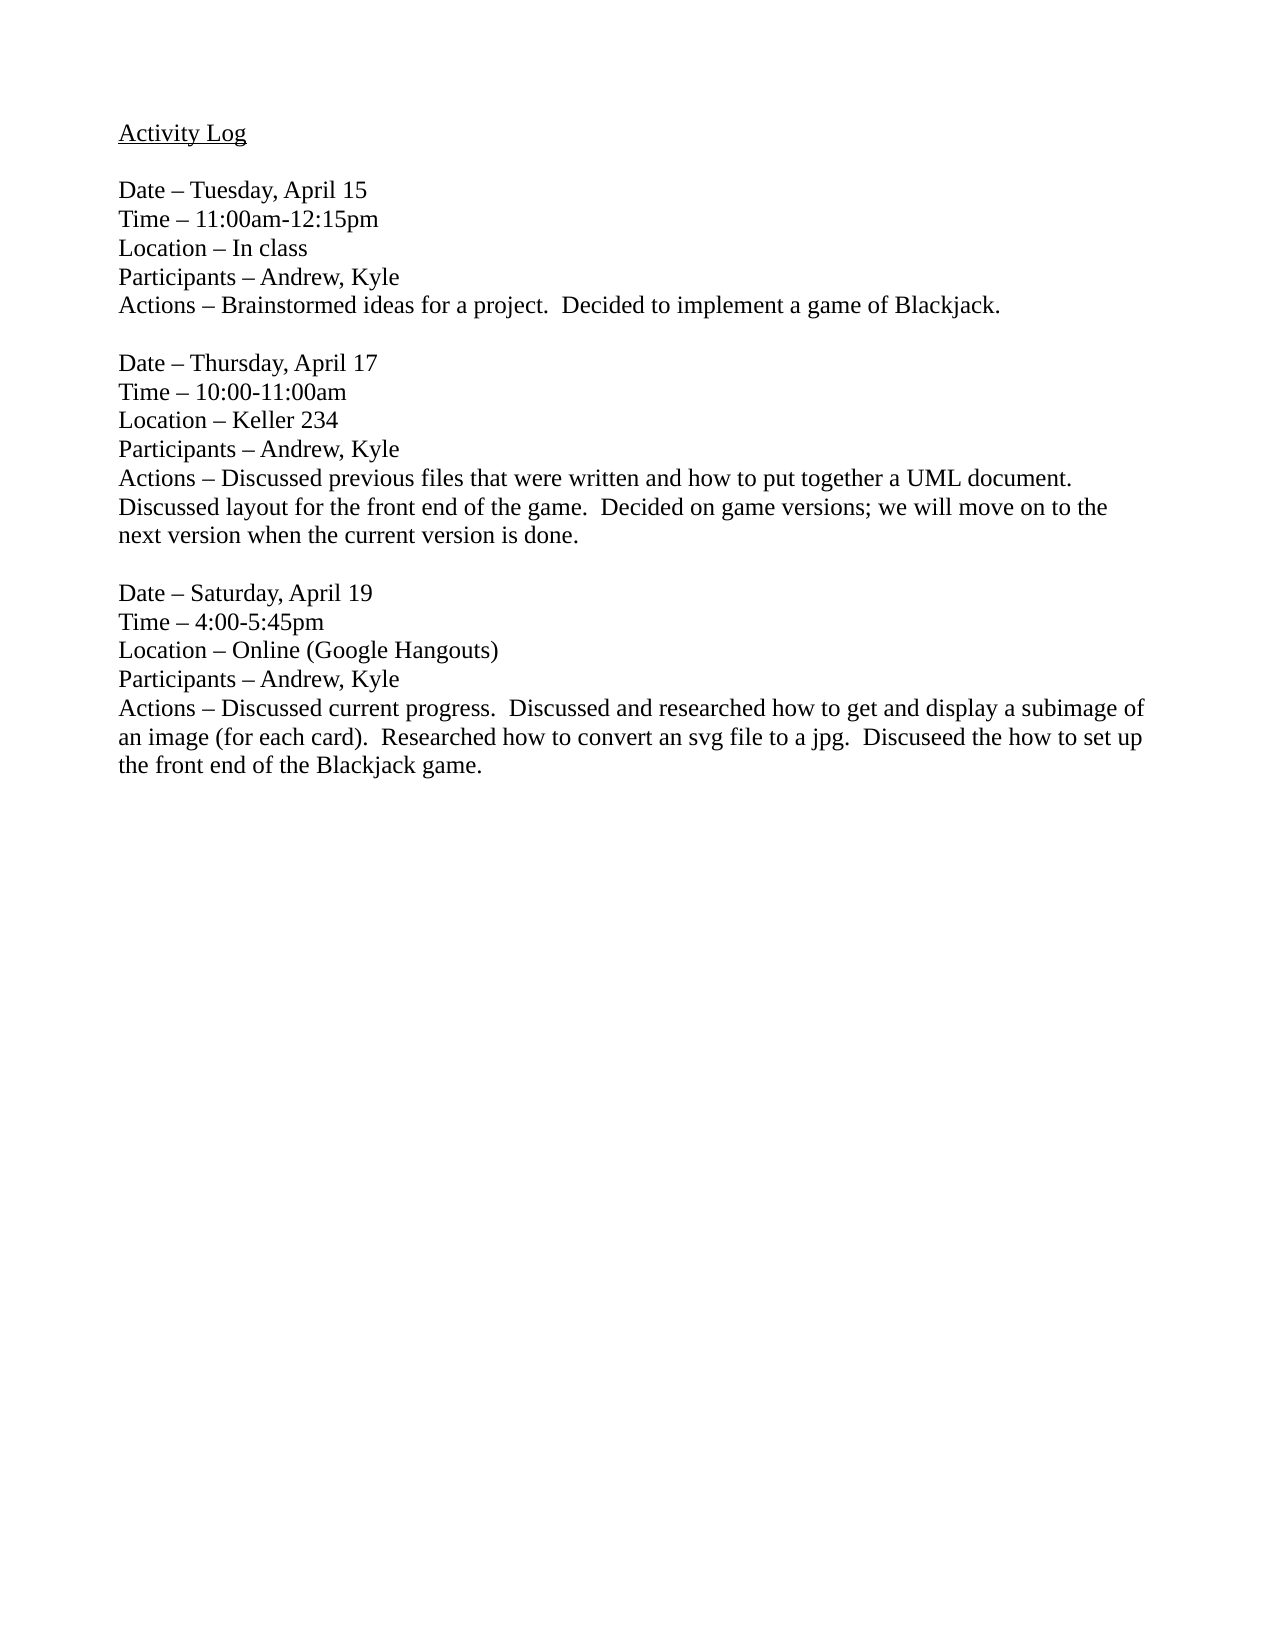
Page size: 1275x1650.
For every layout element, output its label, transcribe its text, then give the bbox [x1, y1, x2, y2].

text Date – Saturday, April 19 [118, 578, 1157, 607]
text Date – Thursday, April 17 [118, 348, 1157, 377]
text Participants – Andrew, Kyle [118, 262, 1157, 291]
text Time – 4:00-5:45pm [118, 607, 1157, 636]
text Time – 11:00am-12:15pm [118, 204, 1157, 233]
text Actions – Discussed previous files that were written and how to put together a UML document. Discussed layout for the front end of the game. Decided on game versions; we will move on to the next version when the current version is done. [118, 463, 1157, 549]
text Location – Online (Google Hangouts) [118, 636, 1157, 664]
text Location – In class [118, 233, 1157, 262]
text Participants – Andrew, Kyle [118, 434, 1157, 463]
text Actions – Brainstormed ideas for a project. Decided to implement a game of Blackjack. [118, 291, 1157, 319]
text Participants – Andrew, Kyle [118, 664, 1157, 693]
text Actions – Discussed current progress. Discussed and researched how to get and display a subimage of an image (for each card). Researched how to convert an svg file to a jpg. Discuseed the how to set up the front end of the Blackjack game. [118, 693, 1157, 779]
text Location – Keller 234 [118, 406, 1157, 434]
text Activity Log [118, 118, 1157, 147]
text Time – 10:00-11:00am [118, 377, 1157, 406]
text Date – Tuesday, April 15 [118, 176, 1157, 204]
